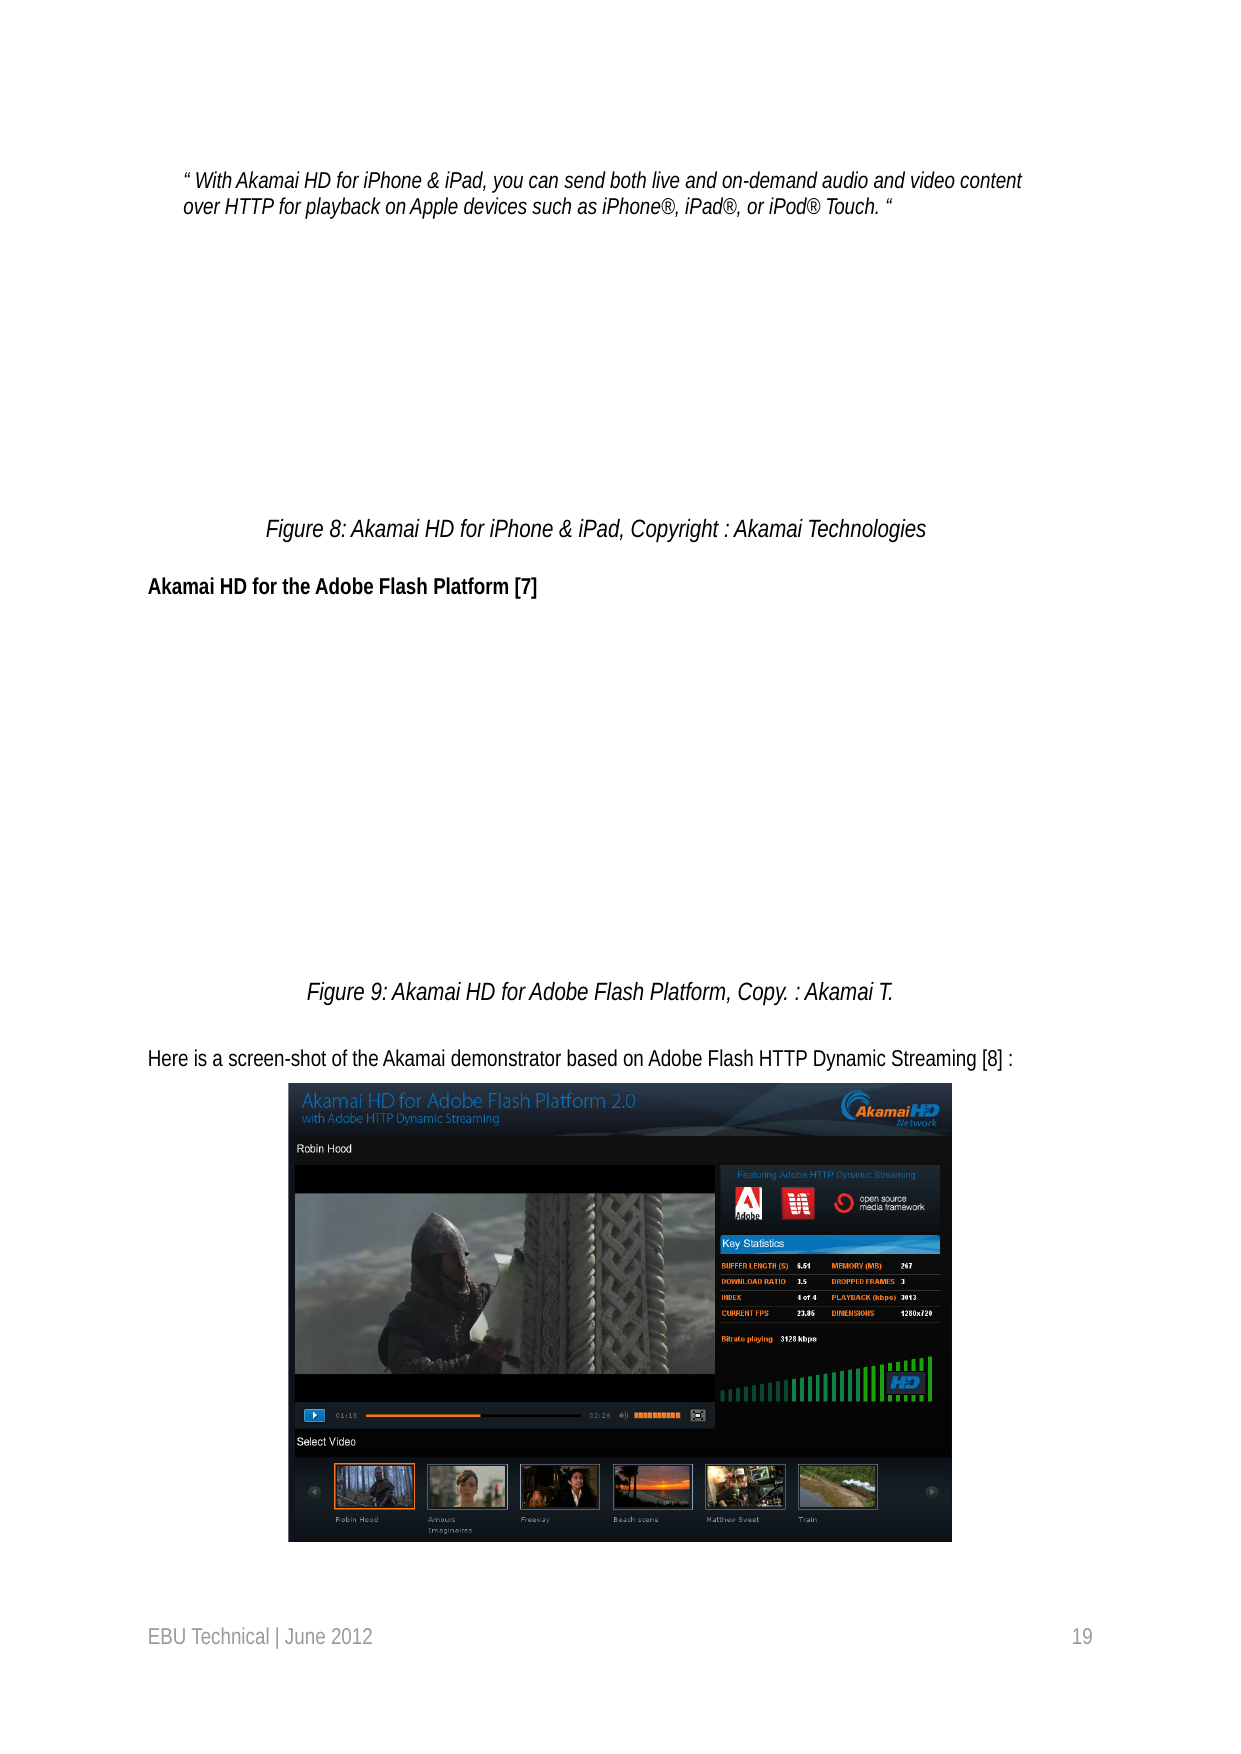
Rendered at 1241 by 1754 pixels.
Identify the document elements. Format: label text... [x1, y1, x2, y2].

text Here is a screen-shot of the Akamai demonstrator based on Adobe Flash HTTP Dynamic Streaming [8] : [148, 1045, 1093, 1071]
text Figure 9: Akamai HD for Adobe Flash Platform, Copy. : Akamai T. [307, 630, 934, 1005]
text Figure 8: Akamai HD for iPhone & iPad, Copyright : Akamai Technologies [266, 238, 975, 543]
text Akamai HD for the Adobe Flash Platform [7] [148, 225, 1093, 599]
text “ With Akamai HD for iPhone & iPad, you can send both live and on-demand audio and video content over HTTP for playback on Apple devices such as iPhone®, iPad®, or iPod® Touch. “ [183, 167, 1057, 219]
picture [288, 1083, 952, 1542]
